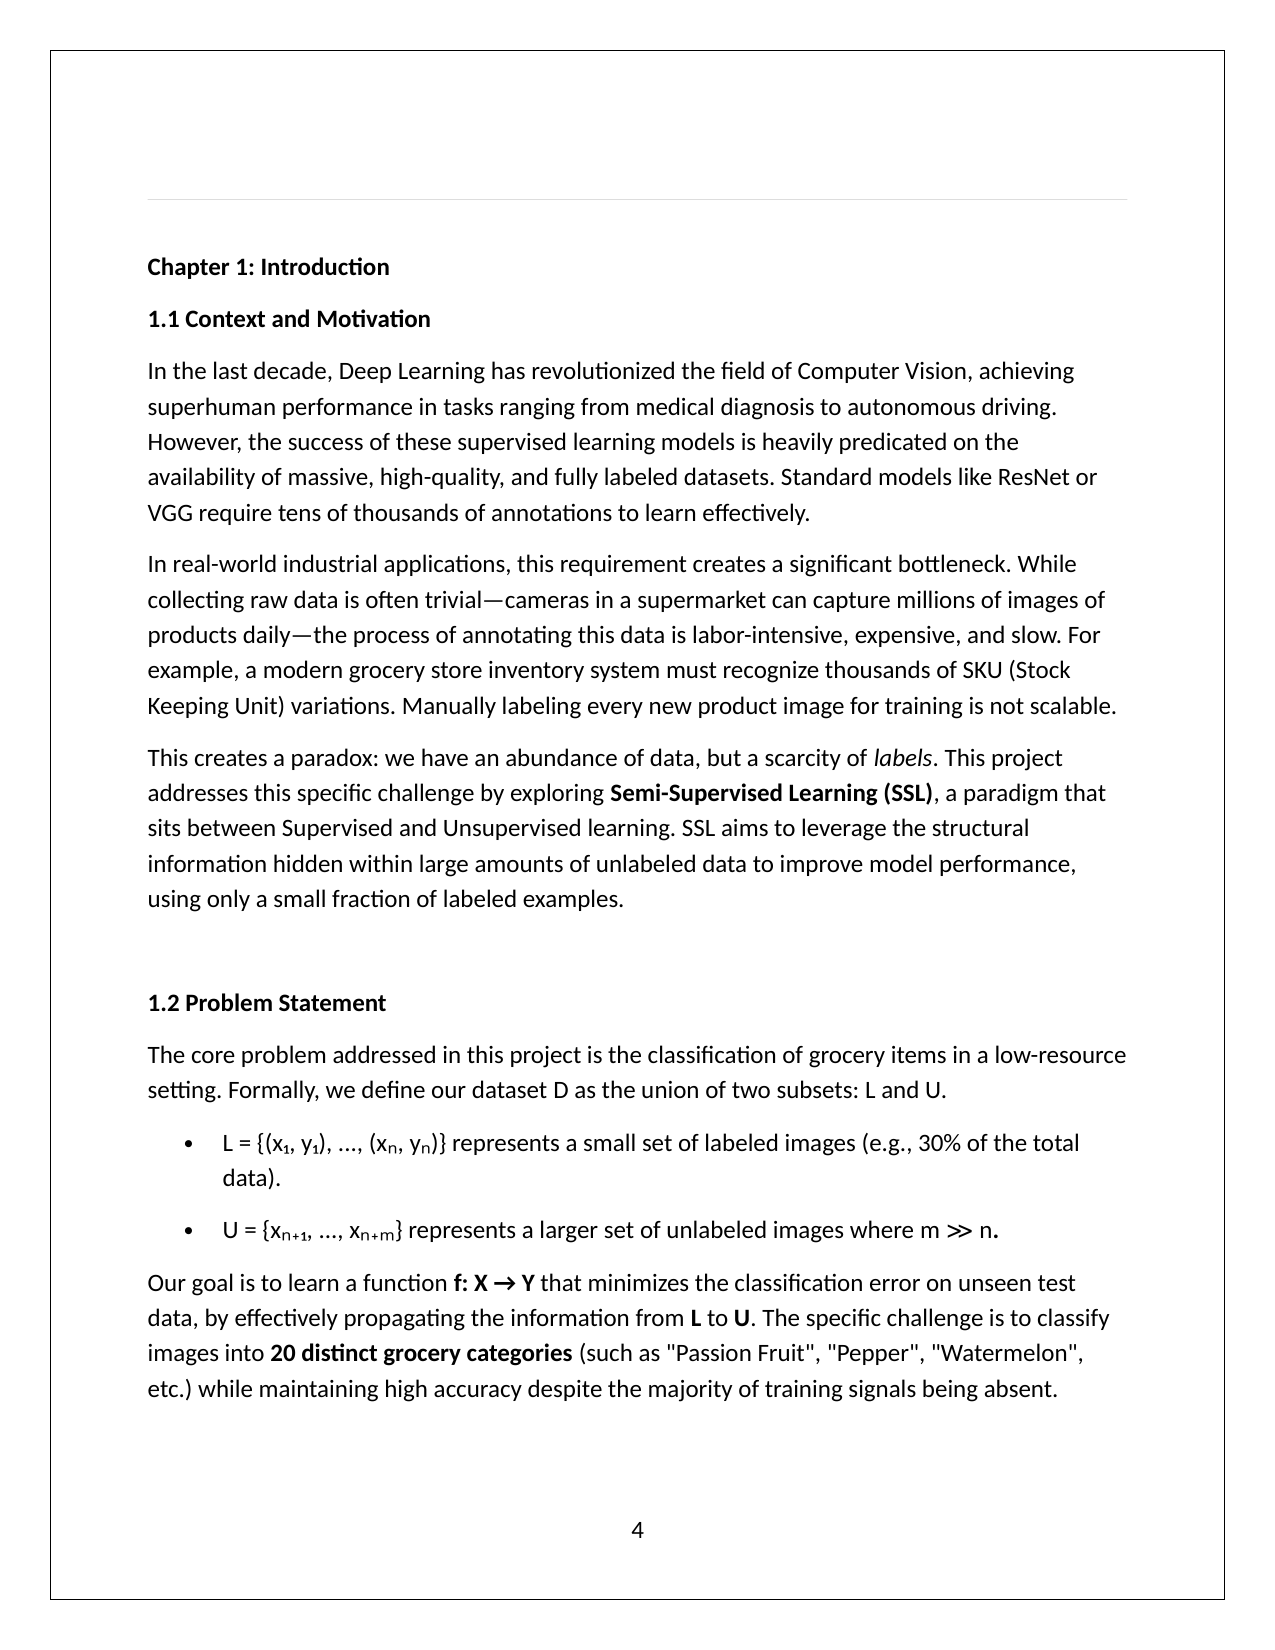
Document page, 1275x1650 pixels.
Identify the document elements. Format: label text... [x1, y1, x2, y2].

text In real-world industrial applications, this requirement creates a significant bottleneck. While collecting raw data is often trivial—cameras in a supermarket can capture millions of images of products daily—the process of annotating this data is labor-intensive, expensive, and slow. For example, a modern grocery store inventory system must recognize thousands of SKU (Stock Keeping Unit) variations. Manually labeling every new product image for training is not scalable. [147, 549, 1127, 720]
text In the last decade, Deep Learning has revolutionized the field of Computer Vision, achieving superhuman performance in tasks ranging from medical diagnosis to autonomous driving. However, the success of these supervised learning models is heavily predicated on the availability of massive, high-quality, and fully labeled datasets. Standard models like ResNet or VGG require tens of thousands of annotations to learn effectively. [147, 355, 1127, 527]
text The core problem addressed in this project is the classification of grocery items in a low-resource setting. Formally, we define our dataset D as the union of two subsets: L and U. [147, 1039, 1127, 1105]
list U = {xₙ₊₁, ..., xₙ₊ₘ} represents a larger set of unlabeled images where m ≫ n. [185, 1214, 1127, 1245]
text This creates a paradox: we have an abundance of data, but a scarcity of labels. This project addresses this specific challenge by exploring Semi-Supervised Learning (SSL), a paradigm that sits between Supervised and Unsupervised learning. SSL aims to leverage the structural information hidden within large amounts of unlabeled data to improve model performance, using only a small fraction of labeled examples. [147, 742, 1127, 914]
text Our goal is to learn a function f: X → Y that minimizes the classification error on unseen test data, by effectively propagating the information from L to U. The specific challenge is to classify images into 20 distinct grocery categories (such as "Passion Fruit", "Pepper", "Watermelon", etc.) while maintaining high accuracy despite the majority of training signals being absent. [147, 1267, 1127, 1403]
text 1.2 Problem Statement [147, 987, 1127, 1018]
list L = {(x₁, y₁), ..., (xₙ, yₙ)} represents a small set of labeled images (e.g., 30% of the total data). [185, 1126, 1127, 1193]
text 1.1 Context and Motivation [147, 303, 1127, 334]
text Chapter 1: Introduction [147, 251, 1127, 282]
